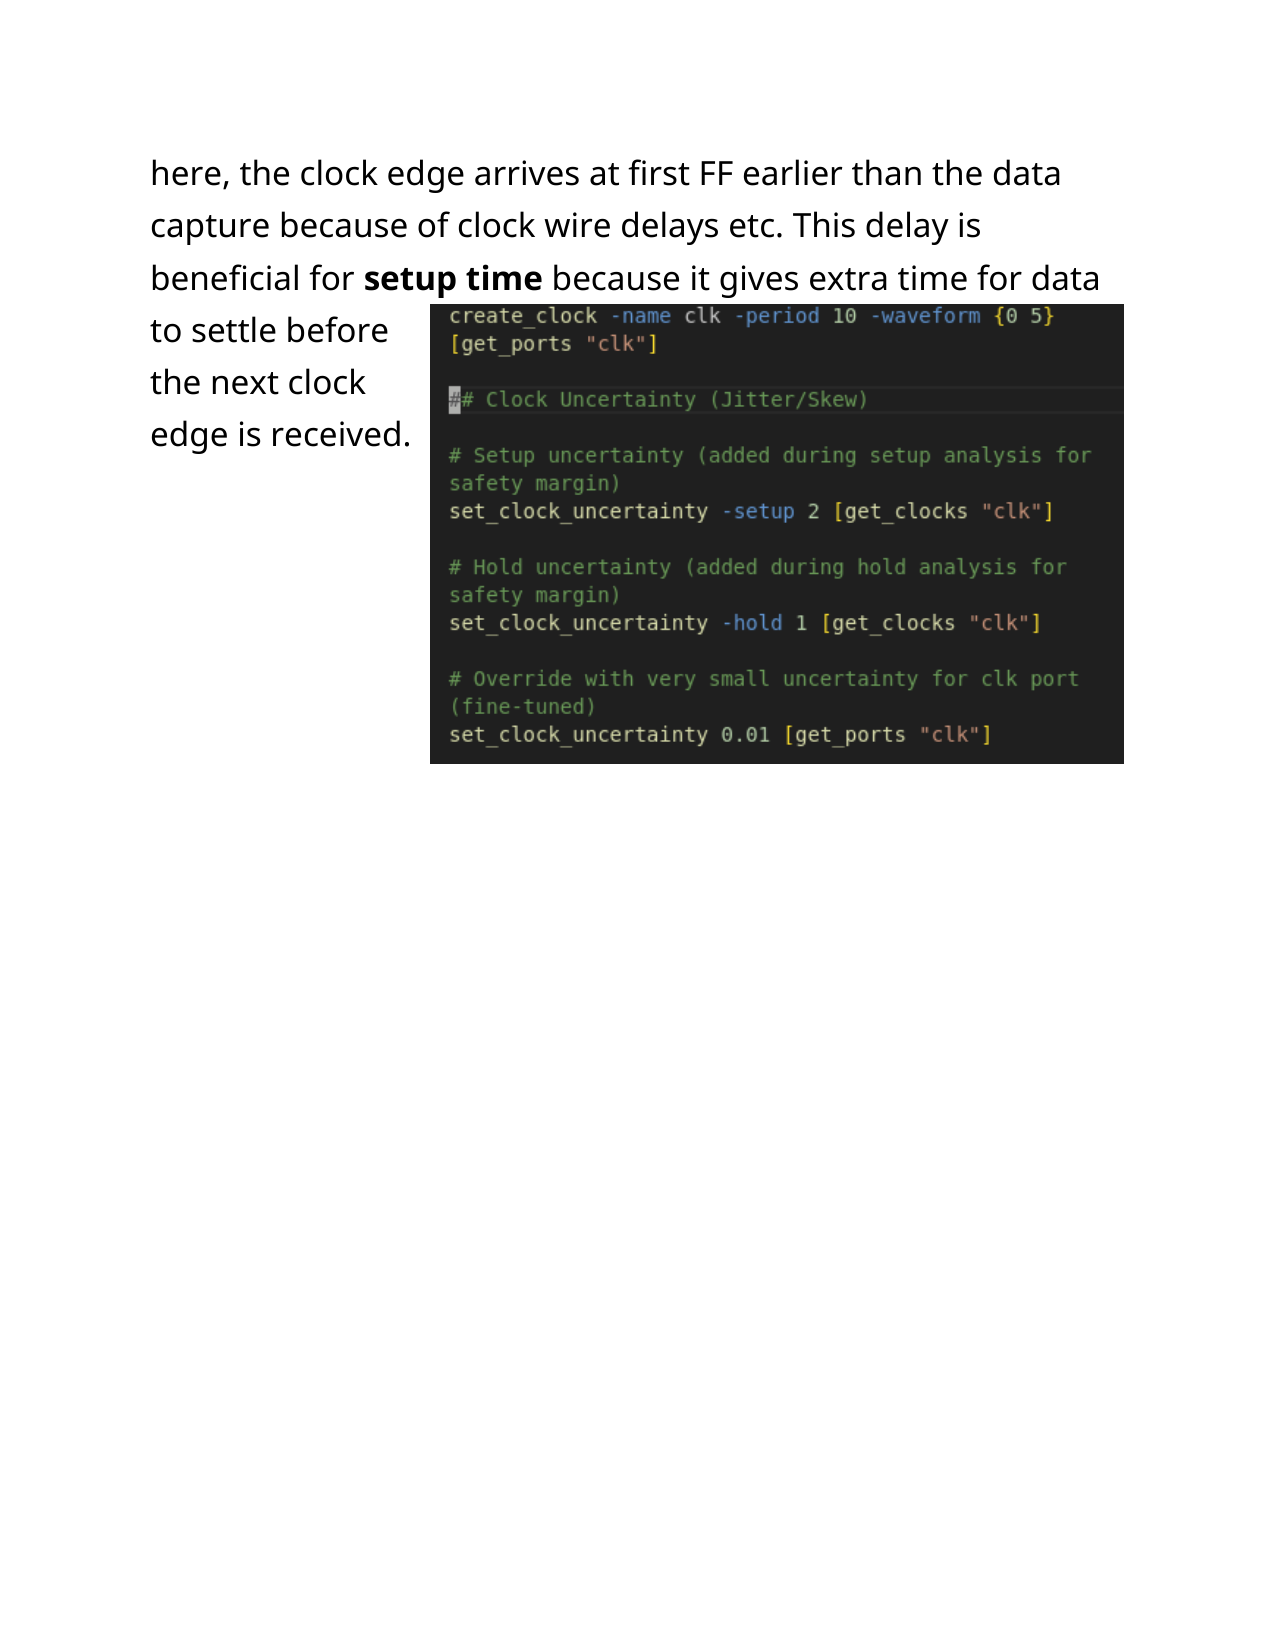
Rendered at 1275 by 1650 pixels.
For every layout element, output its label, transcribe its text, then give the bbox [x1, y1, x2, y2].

text here, the clock edge arrives at first FF earlier than the data capture because of clock wire delays etc. This delay is beneficial for setup time because it gives extra time for data to settle before the next clock edge is received. [150, 150, 1125, 456]
picture [430, 304, 1124, 764]
